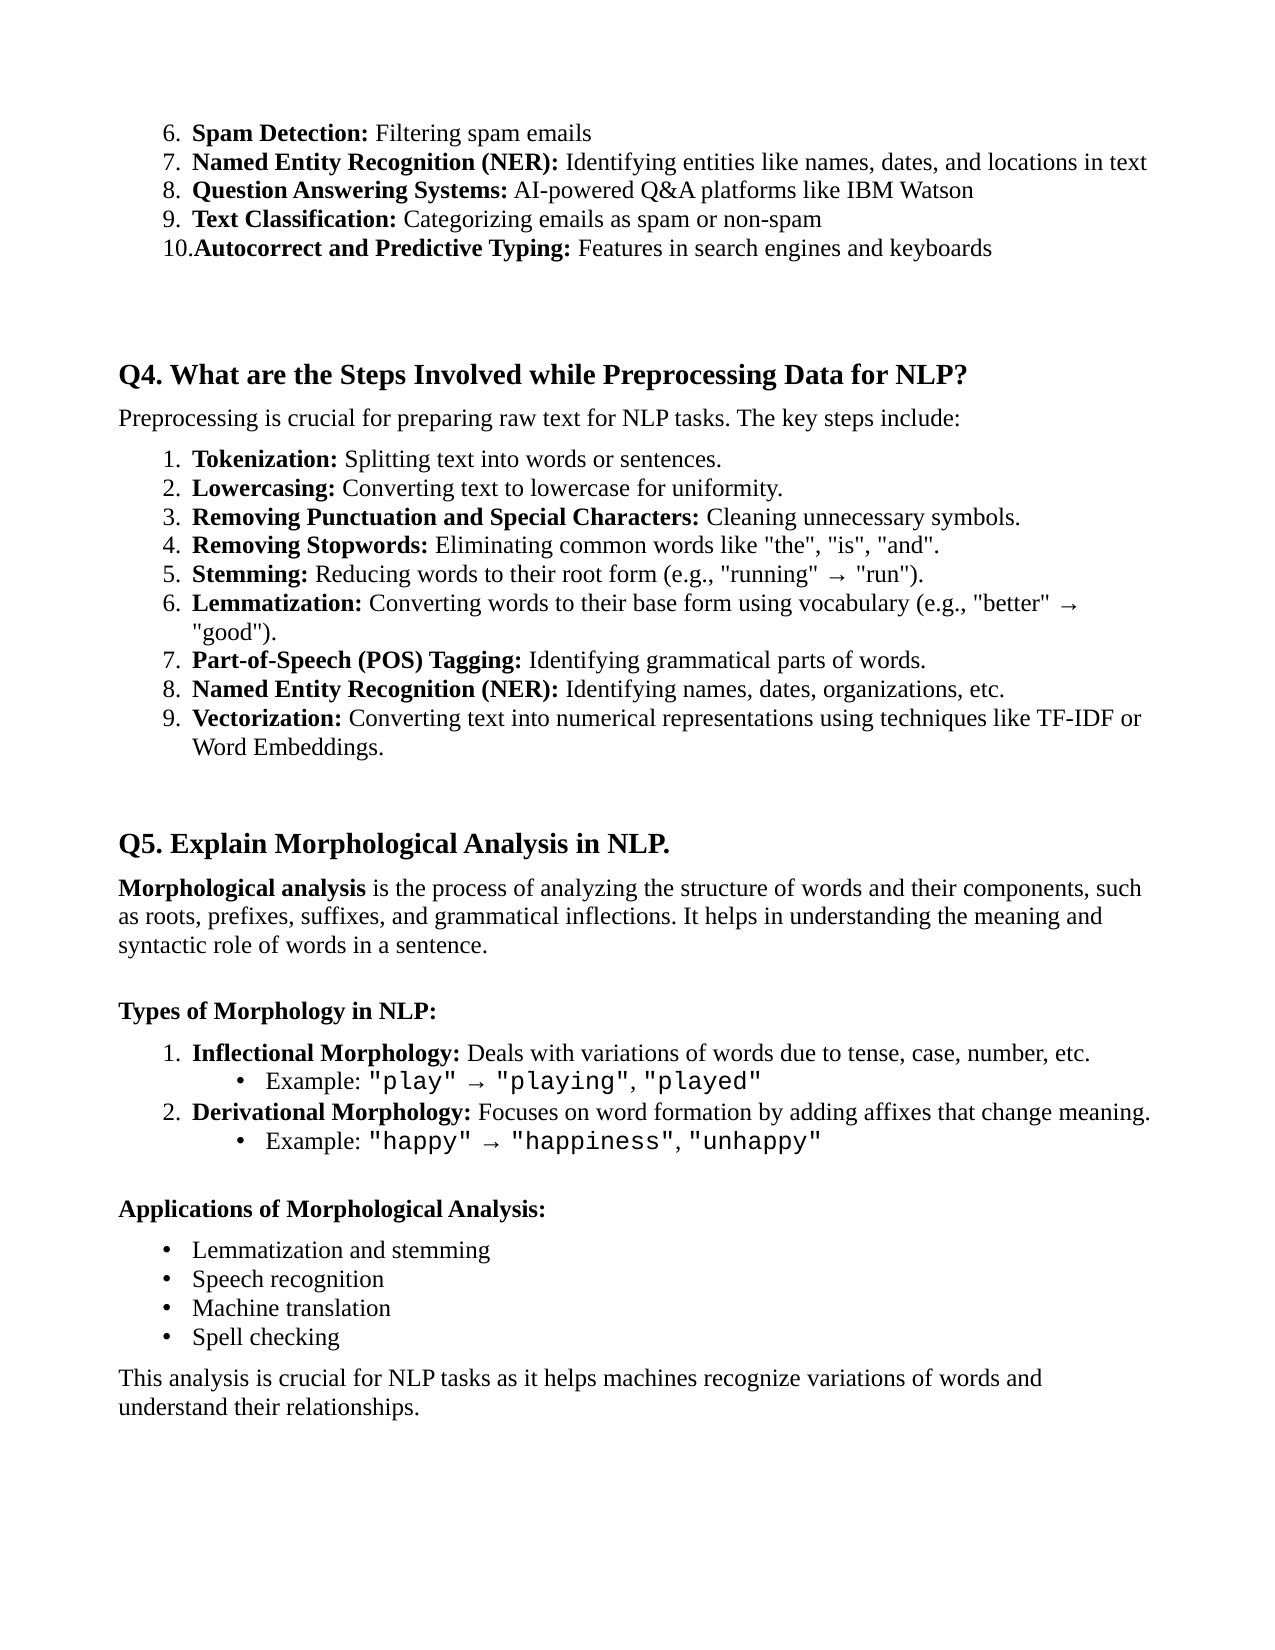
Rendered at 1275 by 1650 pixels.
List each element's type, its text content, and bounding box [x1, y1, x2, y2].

subtitle Q4. What are the Steps Involved while Preprocessing Data for NLP? [118, 357, 1157, 390]
list Text Classification: Categorizing emails as spam or non-spam [162, 204, 1157, 233]
list Lemmatization: Converting words to their base form using vocabulary (e.g., "better" → "good"). [162, 588, 1157, 645]
list Inflectional Morphology: Deals with variations of words due to tense, case, number, etc. [162, 1038, 1157, 1066]
list Tokenization: Splitting text into words or sentences. [162, 444, 1157, 473]
list Spell checking [162, 1322, 1157, 1351]
subtitle Applications of Morphological Analysis: [118, 1194, 1157, 1223]
list Part-of-Speech (POS) Tagging: Identifying grammatical parts of words. [162, 645, 1157, 674]
list Named Entity Recognition (NER): Identifying entities like names, dates, and locations in text [162, 147, 1157, 176]
list Example: "play" → "playing", "played" [236, 1066, 1157, 1097]
subtitle Types of Morphology in NLP: [118, 996, 1157, 1025]
list Question Answering Systems: AI-powered Q&A platforms like IBM Watson [162, 176, 1157, 204]
list Spam Detection: Filtering spam emails [162, 118, 1157, 147]
list Derivational Morphology: Focuses on word formation by adding affixes that change meaning. [162, 1097, 1157, 1126]
list Named Entity Recognition (NER): Identifying names, dates, organizations, etc. [162, 674, 1157, 703]
list Machine translation [162, 1293, 1157, 1322]
list Removing Stopwords: Eliminating common words like "the", "is", "and". [162, 530, 1157, 559]
list Stemming: Reducing words to their root form (e.g., "running" → "run"). [162, 559, 1157, 588]
list Vectorization: Converting text into numerical representations using techniques like TF-IDF or Word Embeddings. [162, 703, 1157, 760]
list Speech recognition [162, 1264, 1157, 1293]
list Example: "happy" → "happiness", "unhappy" [236, 1126, 1157, 1157]
list Lowercasing: Converting text to lowercase for uniformity. [162, 473, 1157, 502]
list Removing Punctuation and Special Characters: Cleaning unnecessary symbols. [162, 502, 1157, 530]
list Lemmatization and stemming [162, 1236, 1157, 1264]
text Morphological analysis is the process of analyzing the structure of words and their components, such as roots, prefixes, suffixes, and grammatical inflections. It helps in understanding the meaning and syntactic role of words in a sentence. [118, 873, 1157, 959]
text This analysis is crucial for NLP tasks as it helps machines recognize variations of words and understand their relationships. [118, 1363, 1157, 1421]
list Autocorrect and Predictive Typing: Features in search engines and keyboards [162, 233, 1157, 262]
text Preprocessing is crucial for preparing raw text for NLP tasks. The key steps include: [118, 403, 1157, 432]
subtitle Q5. Explain Morphological Analysis in NLP. [118, 827, 1157, 860]
